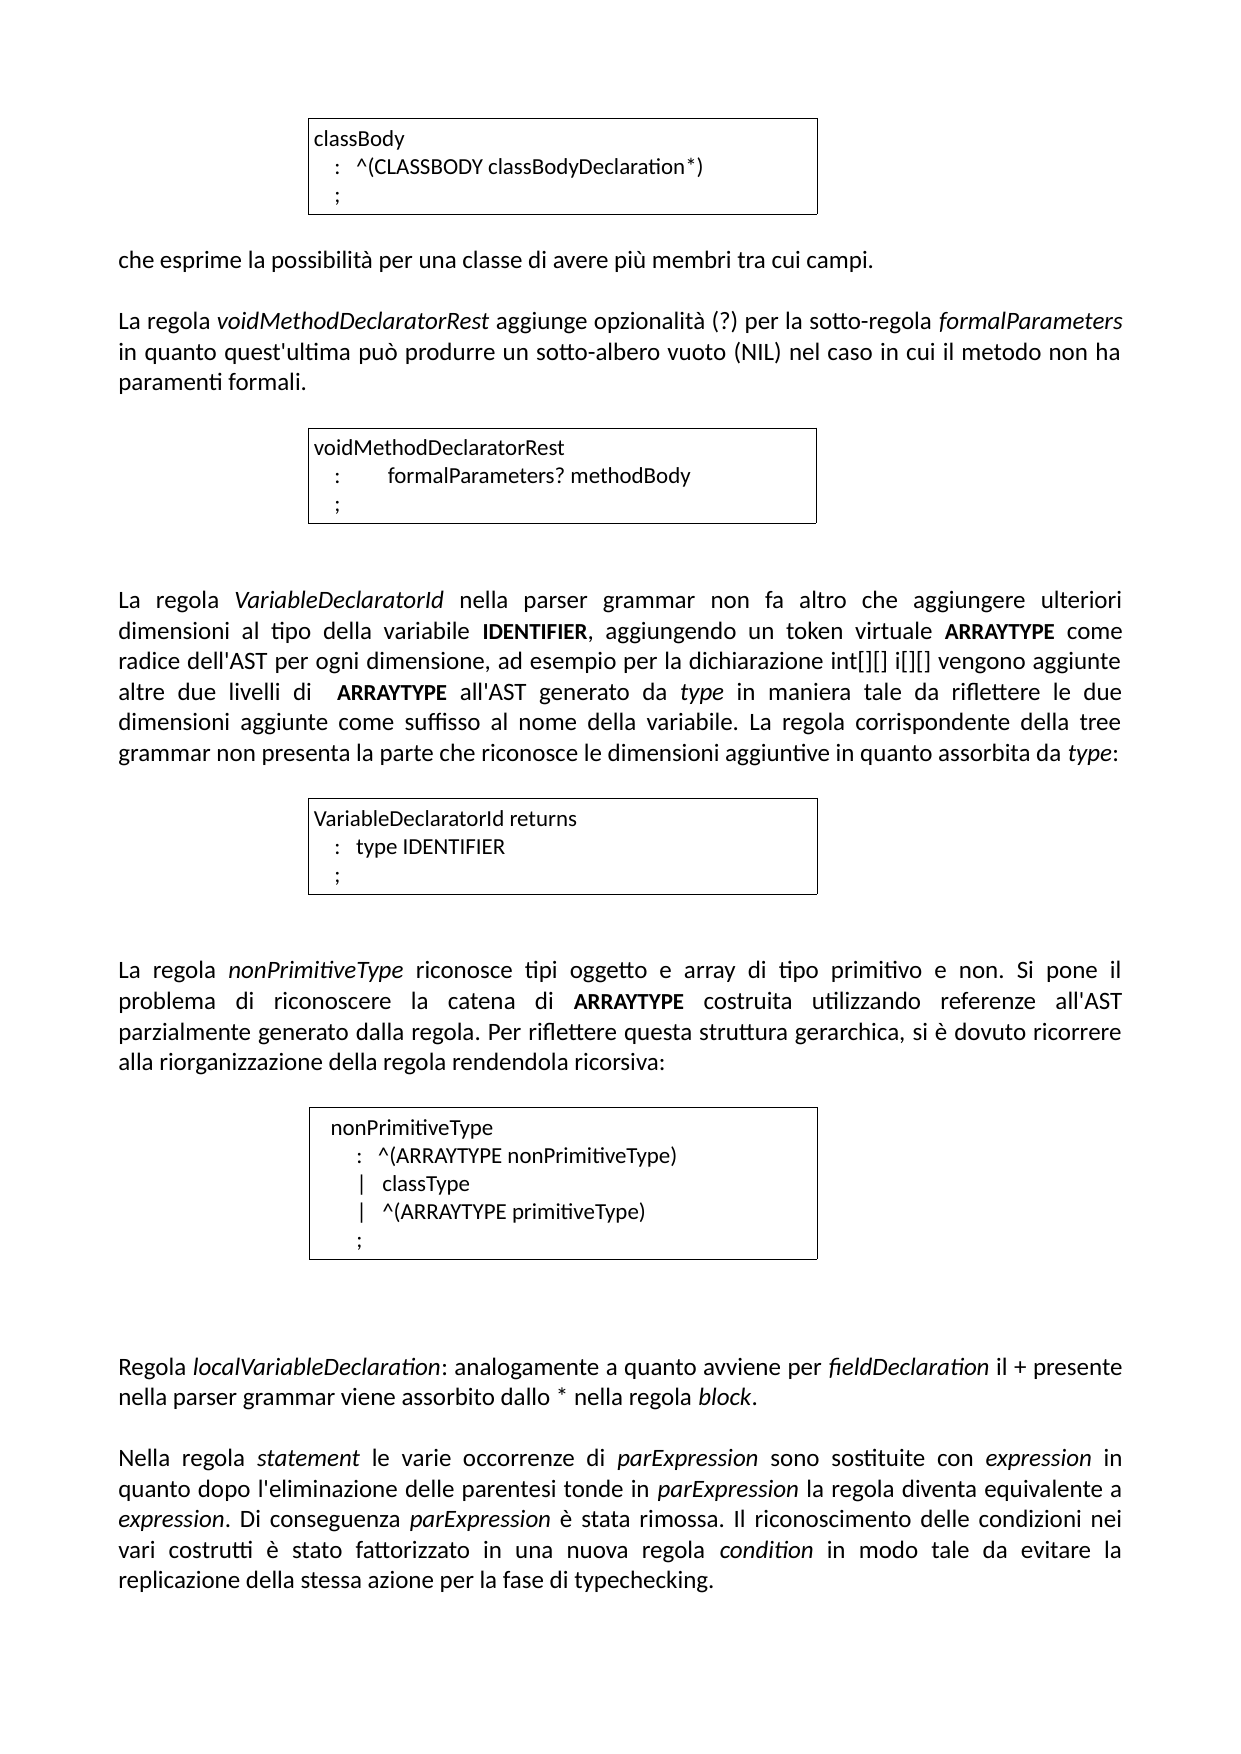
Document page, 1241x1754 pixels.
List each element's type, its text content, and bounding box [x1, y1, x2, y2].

table_header VariableDeclaratorId returns : type IDENTIFIER ; [309, 799, 817, 893]
text che esprime la possibilità per una classe di avere più membri tra cui campi. [118, 244, 1123, 275]
table_header nonPrimitiveType : ^(ARRAYTYPE nonPrimitiveType) | classType | ^(ARRAYTYPE primitiveType) ; [310, 1108, 817, 1259]
table_header classBody : ^(CLASSBODY classBodyDeclaration*) ; [309, 119, 817, 214]
text La regola VariableDeclaratorId nella parser grammar non fa altro che aggiungere ulteriori dimensioni al tipo della variabile IDENTIFIER, aggiungendo un token virtuale ARRAYTYPE come radice dell'AST per ogni dimensione, ad esempio per la dichiarazione int[][] i[][] vengono aggiunte altre due livelli di ARRAYTYPE all'AST generato da type in maniera tale da riflettere le due dimensioni aggiunte come suffisso al nome della variabile. La regola corrispondente della tree grammar non presenta la parte che riconosce le dimensioni aggiuntive in quanto assorbita da type: [118, 584, 1123, 767]
text Regola localVariableDeclaration: analogamente a quanto avviene per fieldDeclaration il + presente nella parser grammar viene assorbito dallo * nella regola block. [118, 1351, 1123, 1412]
text La regola nonPrimitiveType riconosce tipi oggetto e array di tipo primitivo e non. Si pone il problema di riconoscere la catena di ARRAYTYPE costruita utilizzando referenze all'AST parzialmente generato dalla regola. Per riflettere questa struttura gerarchica, si è dovuto ricorrere alla riorganizzazione della regola rendendola ricorsiva: [118, 955, 1123, 1077]
text La regola voidMethodDeclaratorRest aggiunge opzionalità (?) per la sotto-regola formalParameters in quanto quest'ultima può produrre un sotto-albero vuoto (NIL) nel caso in cui il metodo non ha paramenti formali. [118, 305, 1123, 397]
table_header voidMethodDeclaratorRest : formalParameters? methodBody ; [309, 429, 816, 523]
text Nella regola statement le varie occorrenze di parExpression sono sostituite con expression in quanto dopo l'eliminazione delle parentesi tonde in parExpression la regola diventa equivalente a expression. Di conseguenza parExpression è stata rimossa. Il riconoscimento delle condizioni nei vari costrutti è stato fattorizzato in una nuova regola condition in modo tale da evitare la replicazione della stessa azione per la fase di typechecking. [118, 1442, 1123, 1595]
